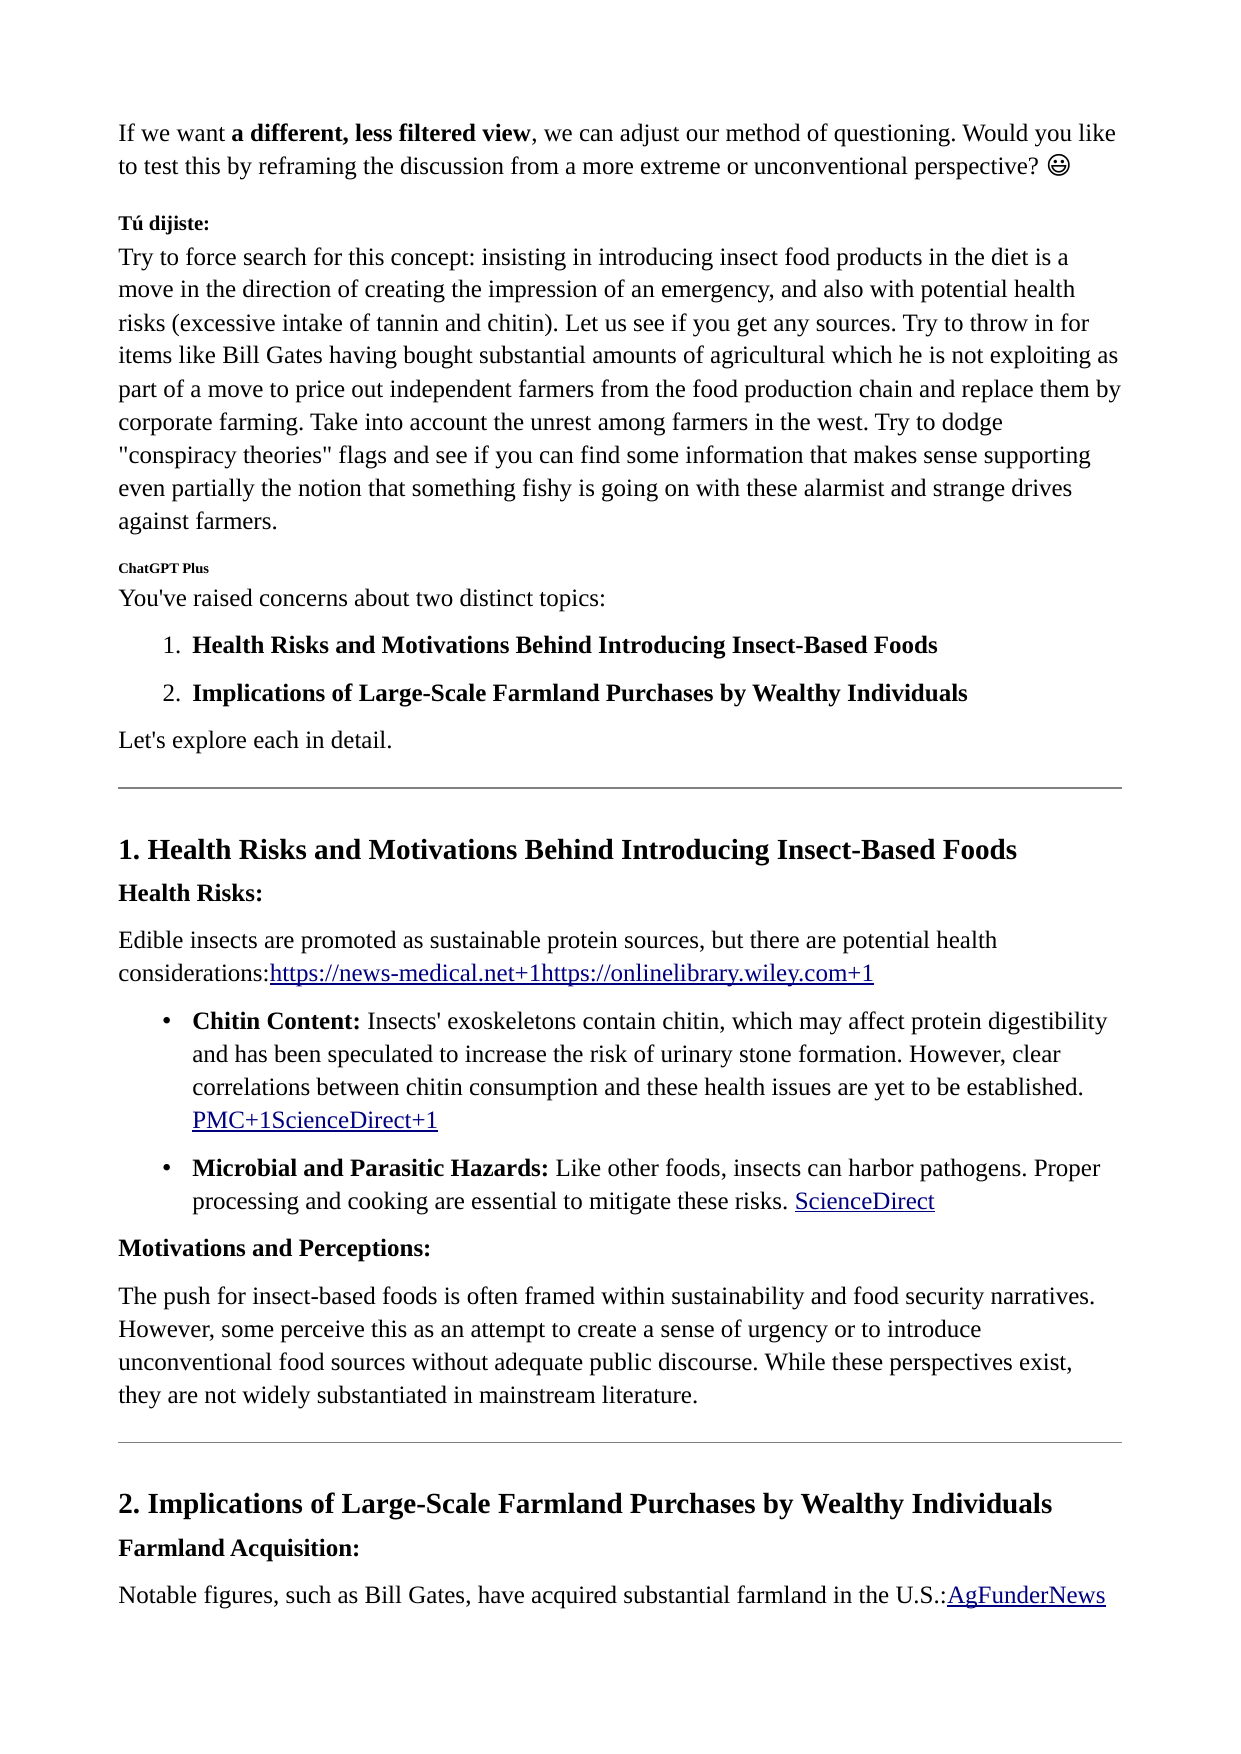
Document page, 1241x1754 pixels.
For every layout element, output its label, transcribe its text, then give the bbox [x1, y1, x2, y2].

text If we want a different, less filtered view, we can adjust our method of questioning. Would you like to test this by reframing the discussion from a more extreme or unconventional perspective? 😃 [118, 118, 1122, 180]
text The push for insect-based foods is often framed within sustainability and food security narratives. However, some perceive this as an attempt to create a sense of urgency or to introduce unconventional food sources without adequate public discourse. While these perspectives exist, they are not widely substantiated in mainstream literature. [118, 1281, 1122, 1409]
list Health Risks and Motivations Behind Introducing Insect-Based Foods [162, 630, 1122, 659]
subtitle 2. Implications of Large-Scale Farmland Purchases by Wealthy Individuals [118, 1487, 1122, 1520]
text Health Risks: [118, 878, 1122, 907]
subtitle Tú dijiste: [118, 211, 1122, 235]
subtitle ChatGPT Plus [118, 559, 1122, 576]
text Edible insects are promoted as sustainable protein sources, but there are potential health considerations:https://news-medical.net+1https://onlinelibrary.wiley.com+1 [118, 926, 1122, 987]
subtitle 1. Health Risks and Motivations Behind Introducing Insect-Based Foods [118, 832, 1122, 865]
list Chitin Content: Insects' exoskeletons contain chitin, which may affect protein digestibility and has been speculated to increase the risk of urinary stone formation. However, clear correlations between chitin consumption and these health issues are yet to be established. PMC+1ScienceDirect+1 [162, 1006, 1122, 1134]
text Let's explore each in detail. [118, 725, 1122, 754]
text Motivations and Perceptions: [118, 1233, 1122, 1262]
text Try to force search for this concept: insisting in introducing insect food products in the diet is a move in the direction of creating the impression of an emergency, and also with potential health risks (excessive intake of tannin and chitin). Let us see if you get any sources. Try to throw in for items like Bill Gates having bought substantial amounts of agricultural which he is not exploiting as part of a move to price out independent farmers from the food production chain and replace them by corporate farming. Take into account the unrest among farmers in the west. Try to dodge "conspiracy theories" flags and see if you can find some information that makes sense supporting even partially the notion that something fishy is going on with these alarmist and strange drives against farmers. [118, 242, 1122, 534]
list Microbial and Parasitic Hazards: Like other foods, insects can harbor pathogens. Proper processing and cooking are essential to mitigate these risks. ScienceDirect [162, 1153, 1122, 1214]
list Implications of Large-Scale Farmland Purchases by Wealthy Individuals [162, 678, 1122, 707]
text You've raised concerns about two distinct topics: [118, 583, 1122, 611]
text Farmland Acquisition: [118, 1533, 1122, 1561]
text Notable figures, such as Bill Gates, have acquired substantial farmland in the U.S.:AgFunderNews [118, 1580, 1122, 1609]
